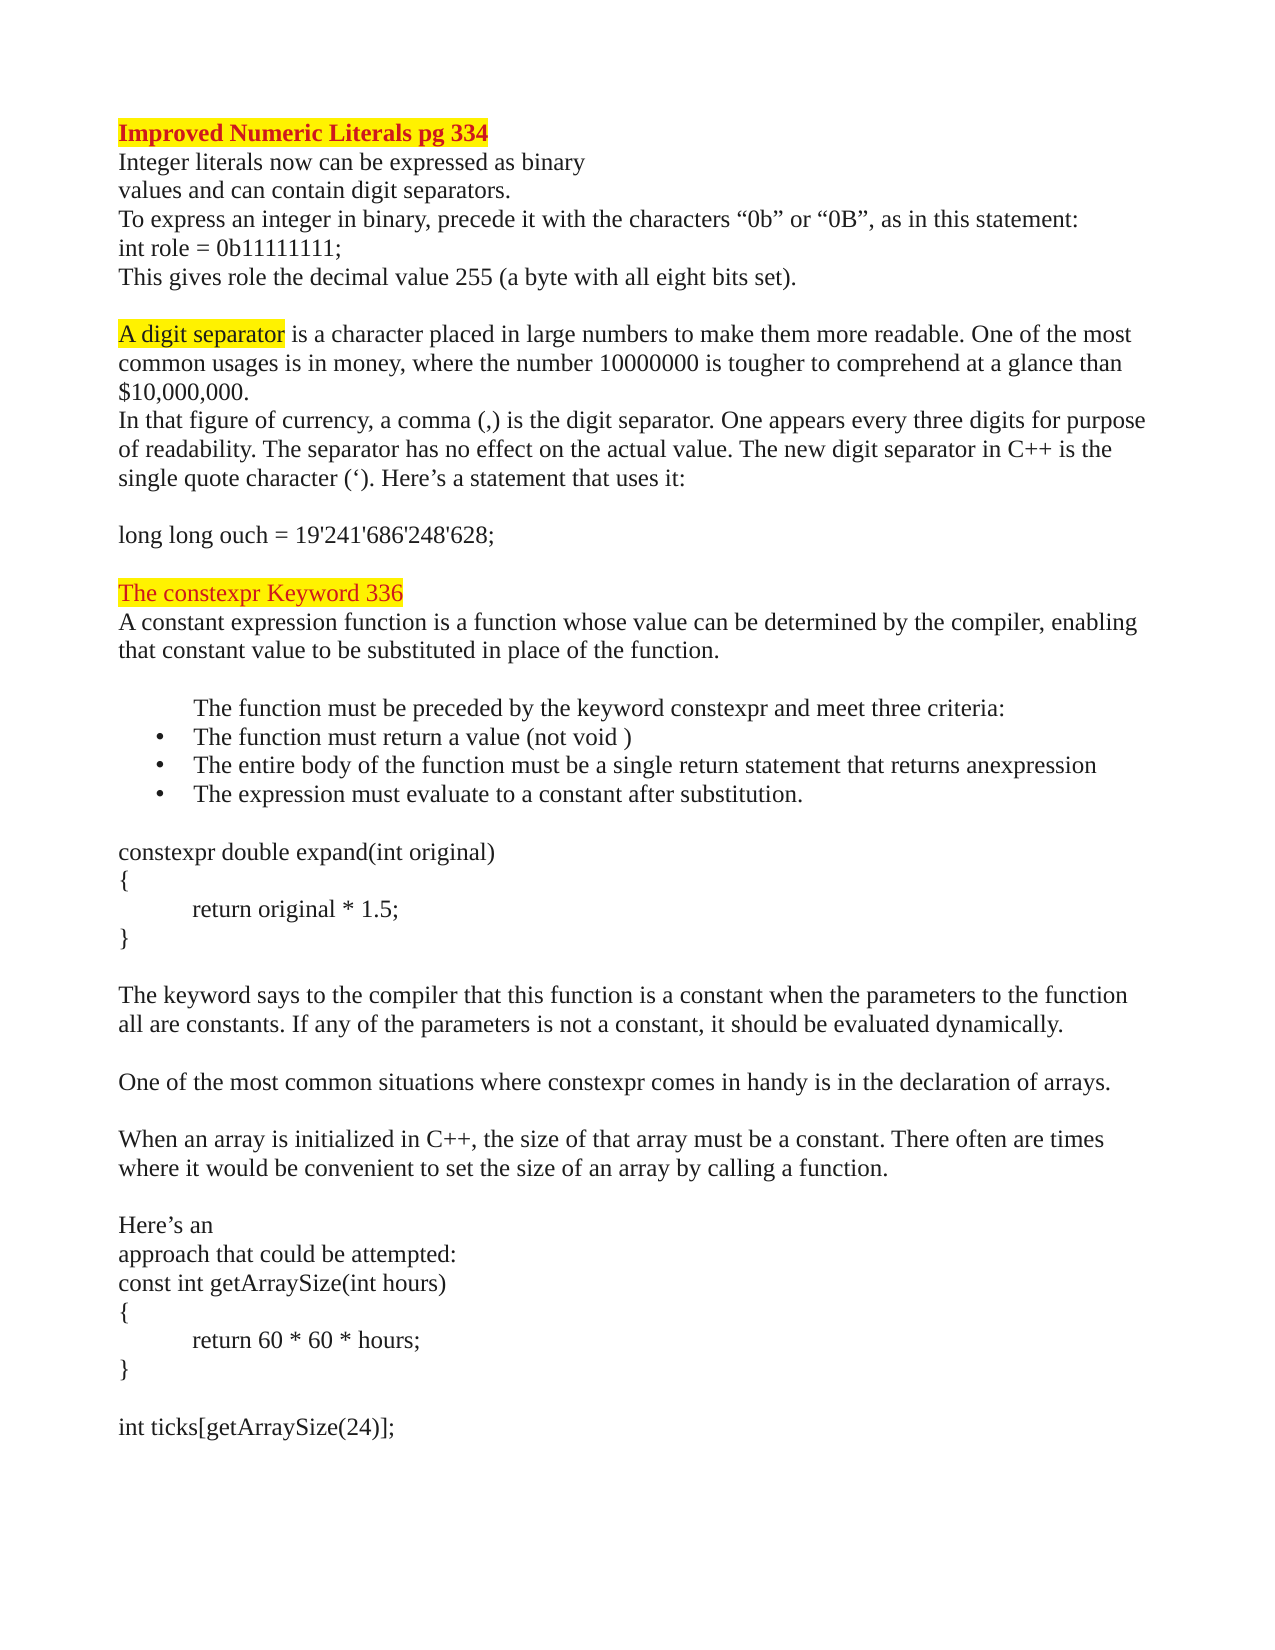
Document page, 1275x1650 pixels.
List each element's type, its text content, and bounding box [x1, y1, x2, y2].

text } [118, 1354, 1157, 1383]
list The function must be preceded by the keyword constexpr and meet three criteria: [156, 693, 1157, 722]
text { [118, 866, 1157, 894]
text } [118, 923, 1157, 952]
text return 60 * 60 * hours; [118, 1326, 1157, 1354]
text const int getArraySize(int hours) [118, 1268, 1157, 1297]
text constexpr double expand(int original) [118, 837, 1157, 866]
text A digit separator is a character placed in large numbers to make them more readable. One of the most common usages is in money, where the number 10000000 is tougher to comprehend at a glance than $10,000,000. [118, 319, 1157, 406]
text This gives role the decimal value 255 (a byte with all eight bits set). [118, 262, 1157, 291]
text values and can contain digit separators. [118, 176, 1157, 204]
text When an array is initialized in C++, the size of that array must be a constant. There often are times where it would be convenient to set the size of an array by calling a function. [118, 1124, 1157, 1182]
text Integer literals now can be expressed as binary [118, 147, 1157, 176]
text The keyword says to the compiler that this function is a constant when the parameters to the function all are constants. If any of the parameters is not a constant, it should be evaluated dynamically. [118, 981, 1157, 1038]
text return original * 1.5; [118, 894, 1157, 923]
text { [118, 1297, 1157, 1326]
text To express an integer in binary, precede it with the characters “0b” or “0B”, as in this statement: [118, 204, 1157, 233]
text approach that could be attempted: [118, 1239, 1157, 1268]
text The constexpr Keyword 336 [118, 578, 1157, 607]
list The entire body of the function must be a single return statement that returns anexpression [156, 751, 1157, 779]
text One of the most common situations where constexpr comes in handy is in the declaration of arrays. [118, 1067, 1157, 1096]
text Improved Numeric Literals pg 334 [118, 118, 1157, 147]
list The function must return a value (not void ) [156, 722, 1157, 751]
list The expression must evaluate to a constant after substitution. [156, 779, 1157, 808]
text In that figure of currency, a comma (,) is the digit separator. One appears every three digits for purpose of readability. The separator has no effect on the actual value. The new digit separator in C++ is the single quote character (‘). Here’s a statement that uses it: [118, 406, 1157, 492]
text A constant expression function is a function whose value can be determined by the compiler, enabling that constant value to be substituted in place of the function. [118, 607, 1157, 664]
text int role = 0b11111111; [118, 233, 1157, 262]
text long long ouch = 19'241'686'248'628; [118, 521, 1157, 549]
text int ticks[getArraySize(24)]; [118, 1412, 1157, 1441]
text Here’s an [118, 1211, 1157, 1239]
